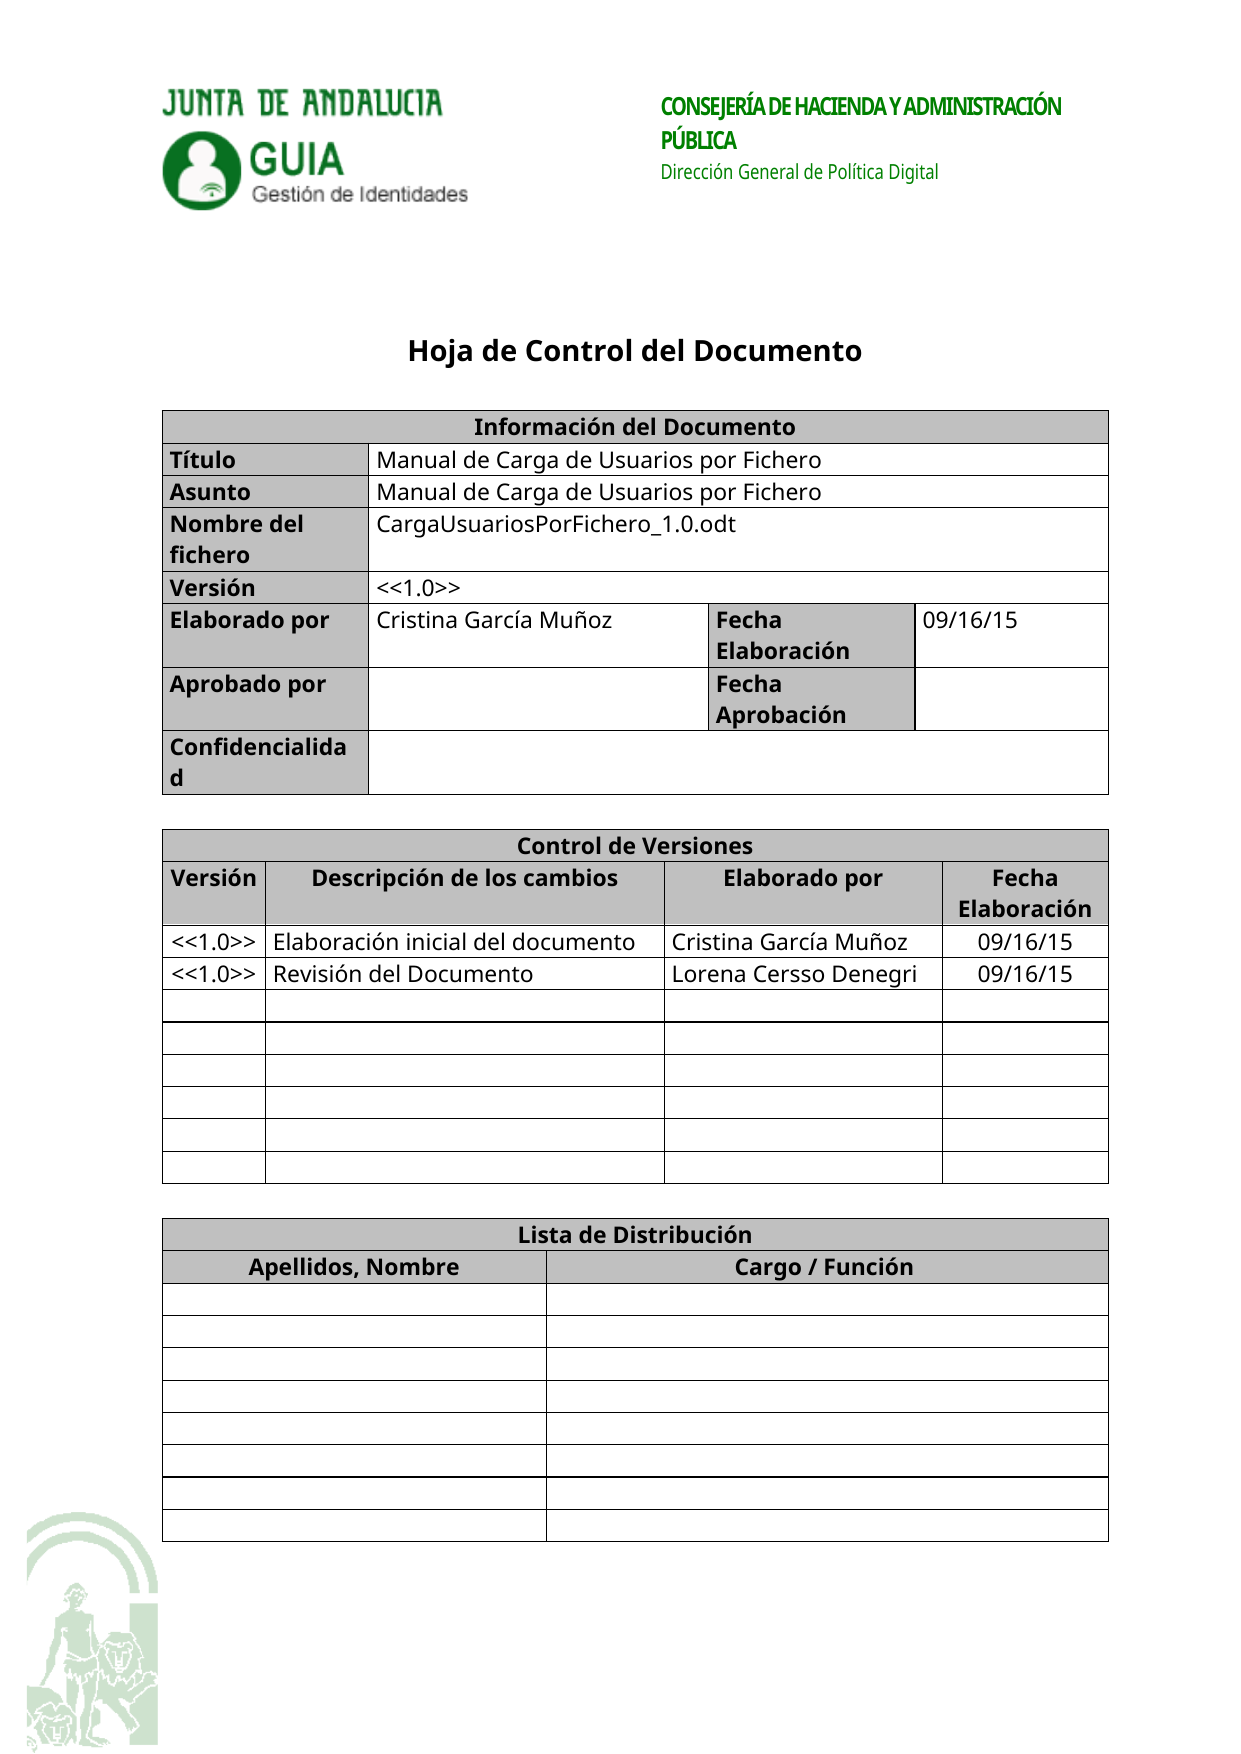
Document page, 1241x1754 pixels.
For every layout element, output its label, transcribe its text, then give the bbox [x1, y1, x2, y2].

table_cell Descripción de los cambios [266, 862, 664, 924]
table_cell [163, 1119, 265, 1151]
table_cell [943, 1119, 1108, 1151]
table_cell [266, 1152, 664, 1183]
table_cell [547, 1381, 1108, 1412]
table_cell [266, 1119, 664, 1151]
table_cell Manual de Carga de Usuarios por Fichero [369, 444, 1108, 475]
table_cell Título [163, 444, 368, 475]
table_cell Nombre del fichero [163, 508, 368, 571]
table_cell [163, 1445, 546, 1476]
table_cell [665, 1119, 942, 1151]
table_cell [163, 1284, 546, 1315]
picture [26, 1511, 159, 1753]
table_cell Versión [163, 572, 368, 603]
table_cell [943, 1055, 1108, 1086]
table_cell [547, 1284, 1108, 1315]
table_cell [266, 1055, 664, 1086]
table_cell [916, 668, 1108, 730]
table_cell [547, 1316, 1108, 1347]
table_cell Fecha Elaboración [943, 862, 1108, 924]
table_cell [665, 1023, 942, 1054]
table_cell [266, 1023, 664, 1054]
table_cell [943, 1023, 1108, 1054]
table_cell Lorena Cersso Denegri [665, 958, 942, 989]
table_cell [369, 731, 1108, 794]
table_header Lista de Distribución [163, 1219, 1108, 1250]
table_cell Cristina García Muñoz [369, 604, 708, 667]
table_cell <<1.0>> [163, 958, 265, 989]
table_cell [665, 1152, 942, 1183]
table_cell 16/09/15 [916, 604, 1108, 667]
table_cell CargaUsuariosPorFichero_1.0.odt [369, 508, 1108, 571]
title Hoja de Control del Documento [148, 330, 1122, 370]
table_cell [163, 1023, 265, 1054]
table_cell Cristina García Muñoz [665, 926, 942, 957]
table_cell [943, 990, 1108, 1021]
table_cell [266, 990, 664, 1021]
picture [147, 82, 498, 225]
table_cell [163, 1413, 546, 1444]
table_cell Elaboración inicial del documento [266, 926, 664, 957]
table_cell [665, 1055, 942, 1086]
table_cell Cargo / Función [547, 1251, 1108, 1283]
table_cell [163, 1381, 546, 1412]
table_cell Fecha Aprobación [709, 668, 914, 730]
table_cell Elaborado por [163, 604, 368, 667]
table_cell <<1.0>> [163, 926, 265, 957]
table_cell Manual de Carga de Usuarios por Fichero [369, 476, 1108, 507]
table_cell Apellidos, Nombre [163, 1251, 546, 1283]
table_cell Revisión del Documento [266, 958, 664, 989]
table_cell [163, 1316, 546, 1347]
table_cell [547, 1510, 1108, 1541]
table_cell [943, 1087, 1108, 1118]
table_cell Elaborado por [665, 862, 942, 924]
table_cell [665, 1087, 942, 1118]
table_header Control de Versiones [163, 830, 1108, 861]
table_cell [163, 990, 265, 1021]
table_cell [547, 1413, 1108, 1444]
table_cell 16/09/15 [943, 958, 1108, 989]
table_cell <<1.0>> [369, 572, 1108, 603]
table_cell [163, 1510, 546, 1541]
table_cell Confidencialidad [163, 731, 368, 794]
table_cell Fecha Elaboración [709, 604, 914, 667]
table_cell [547, 1348, 1108, 1379]
table_cell [163, 1152, 265, 1183]
table_cell Asunto [163, 476, 368, 507]
table_cell [369, 668, 708, 730]
table_cell Versión [163, 862, 265, 924]
table_cell [163, 1348, 546, 1379]
table_cell [547, 1445, 1108, 1476]
table_cell [163, 1478, 546, 1509]
table_cell [163, 1055, 265, 1086]
table_cell Aprobado por [163, 668, 368, 730]
table_header Información del Documento [163, 411, 1108, 443]
table_cell [943, 1152, 1108, 1183]
table_cell [266, 1087, 664, 1118]
table_cell 16/09/15 [943, 926, 1108, 957]
table_cell [665, 990, 942, 1021]
table_cell [163, 1087, 265, 1118]
table_cell [547, 1478, 1108, 1509]
